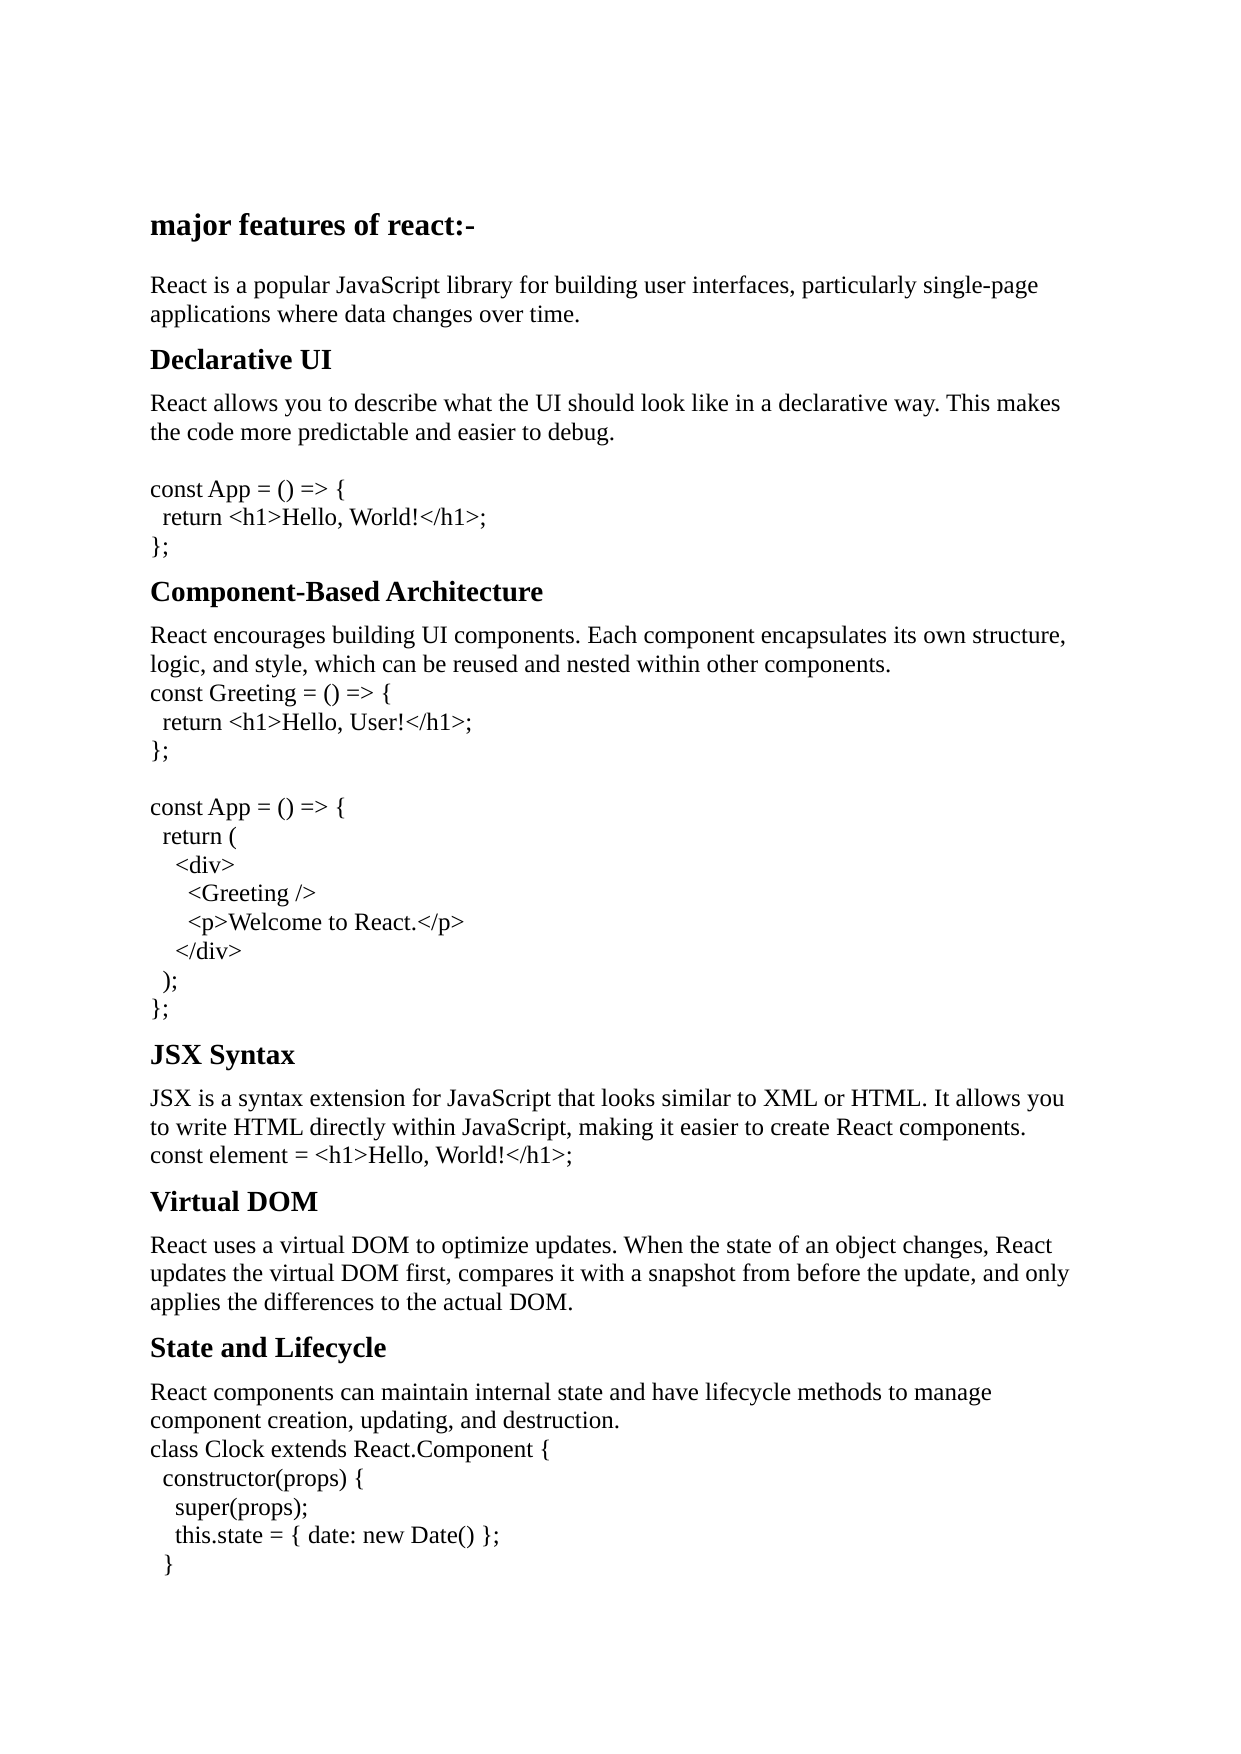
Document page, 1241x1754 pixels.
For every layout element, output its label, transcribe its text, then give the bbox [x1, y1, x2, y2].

text State and Lifecycle [150, 1331, 1090, 1364]
text <div> [150, 850, 1090, 878]
text }; [150, 736, 1090, 764]
text React uses a virtual DOM to optimize updates. When the state of an object changes, React updates the virtual DOM first, compares it with a snapshot from before the update, and only applies the differences to the actual DOM. [150, 1230, 1090, 1316]
text <Greeting /> [150, 878, 1090, 907]
text React is a popular JavaScript library for building user interfaces, particularly single-page applications where data changes over time. [150, 270, 1090, 327]
text <p>Welcome to React.</p> [150, 907, 1090, 936]
text class Clock extends React.Component { [150, 1434, 1090, 1463]
text return ( [150, 821, 1090, 850]
text } [150, 1549, 1090, 1578]
text JSX Syntax [150, 1037, 1090, 1070]
text ); [150, 965, 1090, 993]
text React encourages building UI components. Each component encapsulates its own structure, logic, and style, which can be reused and nested within other components. [150, 621, 1090, 678]
text const App = () => { [150, 792, 1090, 821]
text React allows you to describe what the UI should look like in a declarative way. This makes the code more predictable and easier to debug. [150, 388, 1090, 446]
text }; [150, 993, 1090, 1022]
text constructor(props) { [150, 1463, 1090, 1492]
text React components can maintain internal state and have lifecycle methods to manage component creation, updating, and destruction. [150, 1377, 1090, 1434]
text JSX is a syntax extension for JavaScript that looks similar to XML or HTML. It allows you to write HTML directly within JavaScript, making it easier to create React components. [150, 1083, 1090, 1140]
text Virtual DOM [150, 1184, 1090, 1217]
text Declarative UI [150, 342, 1090, 376]
text return <h1>Hello, World!</h1>; [150, 502, 1090, 531]
text Component-Based Architecture [150, 574, 1090, 608]
text const element = <h1>Hello, World!</h1>; [150, 1140, 1090, 1169]
text this.state = { date: new Date() }; [150, 1520, 1090, 1549]
text major features of react:- [150, 206, 1090, 242]
text const App = () => { [150, 474, 1090, 502]
text </div> [150, 936, 1090, 965]
text super(props); [150, 1492, 1090, 1520]
text const Greeting = () => { [150, 678, 1090, 707]
text }; [150, 531, 1090, 560]
text return <h1>Hello, User!</h1>; [150, 707, 1090, 736]
